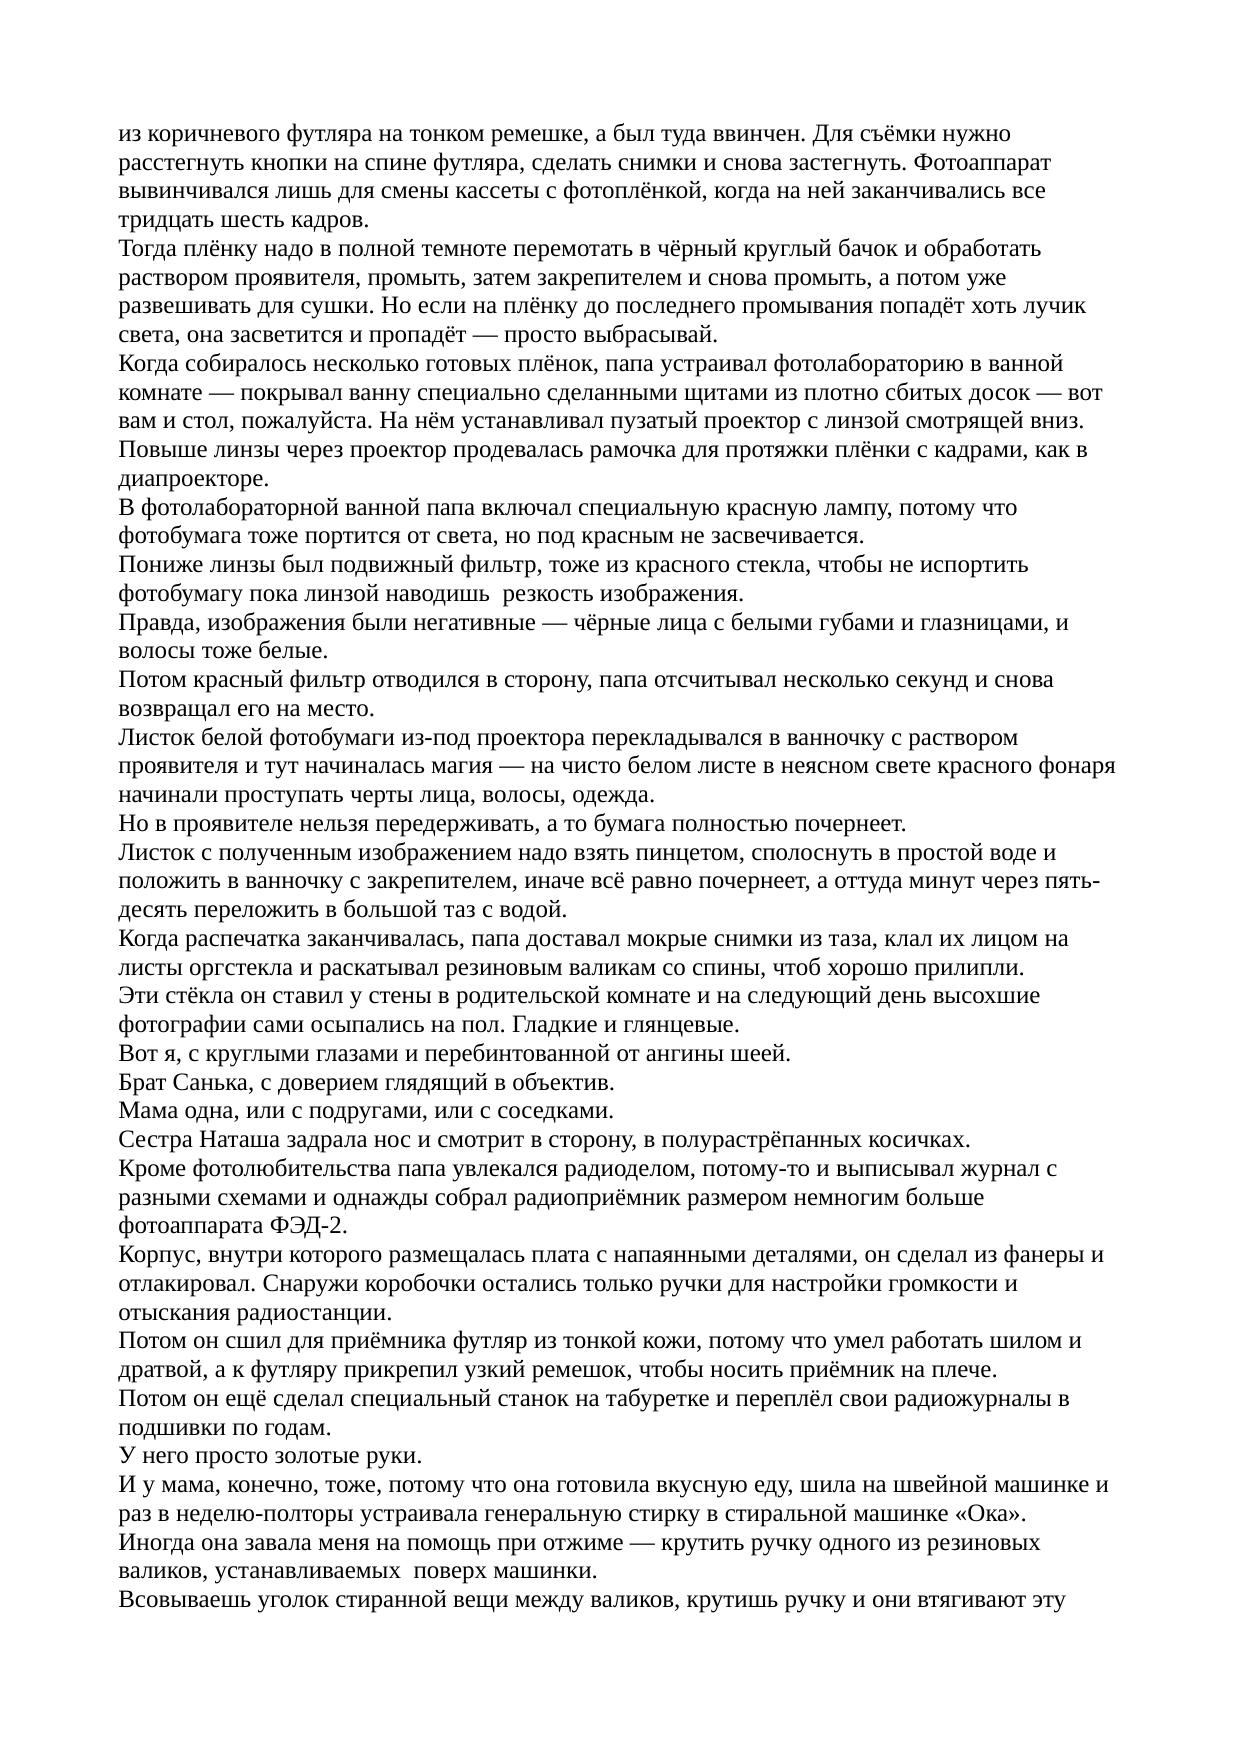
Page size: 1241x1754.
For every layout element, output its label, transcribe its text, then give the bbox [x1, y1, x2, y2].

text Тогда плёнку надо в полной темноте перемотать в чёрный круглый бачок и обработать раствором проявителя, промыть, затем закрепителем и снова промыть, а потом уже развешивать для сушки. Но если на плёнку до последнего промывания попадёт хоть лучик света, она засветится и пропадёт — просто выбрасывай. [118, 233, 1122, 348]
text Листок с полученным изображением надо взять пинцетом, сполоснуть в простой воде и положить в ванночку с закрепителем, иначе всё равно почернеет, а оттуда минут через пять-десять переложить в большой таз с водой. [118, 837, 1122, 923]
text Потом он сшил для приёмника футляр из тонкой кожи, потому что умел работать шилом и дратвой, а к футляру прикрепил узкий ремешок, чтобы носить приёмник на плече. [118, 1326, 1122, 1383]
text Сестра Наташа задрала нос и смотрит в сторону, в полурастрёпанных косичках. [118, 1124, 1122, 1153]
text Потом он ещё сделал специальный станок на табуретке и переплёл свои радиожурналы в подшивки по годам. [118, 1383, 1122, 1441]
text Когда распечатка заканчивалась, папа доставал мокрые снимки из таза, клал их лицом на листы оргстекла и раскатывал резиновым валикам со спины, чтоб хорошо прилипли. [118, 923, 1122, 981]
text Правда, изображения были негативные — чёрные лица с белыми губами и глазницами, и волосы тоже белые. [118, 607, 1122, 664]
text Вот я, с круглыми глазами и перебинтованной от ангины шеей. [118, 1038, 1122, 1067]
text Пониже линзы был подвижный фильтр, тоже из красного стекла, чтобы не испортить фотобумагу пока линзой наводишь резкость изображения. [118, 549, 1122, 607]
text Иногда она завала меня на помощь при отжиме — крутить ручку одного из резиновых валиков, устанавливаемых поверх машинки. [118, 1527, 1122, 1584]
text Корпус, внутри которого размещалась плата с напаянными деталями, он сделал из фанеры и отлакировал. Снаружи коробочки остались только ручки для настройки громкости и отыскания радиостанции. [118, 1239, 1122, 1326]
text Эти стёкла он ставил у стены в родительской комнате и на следующий день высохшие фотографии сами осыпались на пол. Гладкие и глянцевые. [118, 981, 1122, 1038]
text Мама одна, или с подругами, или с соседками. [118, 1096, 1122, 1124]
text Но в проявителе нельзя передерживать, а то бумага полностью почернеет. [118, 808, 1122, 837]
text Повыше линзы через проектор продевалась рамочка для протяжки плёнки с кадрами, как в диапроекторе. [118, 434, 1122, 492]
text Когда собиралось несколько готовых плёнок, папа устраивал фотолабораторию в ванной комнате — покрывал ванну специально сделанными щитами из плотно сбитых досок — вот вам и стол, пожалуйста. На нём устанавливал пузатый проектор с линзой смотрящей вниз. [118, 348, 1122, 434]
text И у мама, конечно, тоже, потому что она готовила вкусную еду, шила на швейной машинке и раз в неделю-полторы устраивала генеральную стирку в стиральной машинке «Ока». [118, 1469, 1122, 1527]
text В фотолабораторной ванной папа включал специальную красную лампу, потому что фотобумага тоже портится от света, но под красным не засвечивается. [118, 492, 1122, 549]
text Кроме фотолюбительства папа увлекался радиоделом, потому-то и выписывал журнал с разными схемами и однажды собрал радиоприёмник размером немногим больше фотоаппарата ФЭД-2. [118, 1153, 1122, 1239]
text Потом красный фильтр отводился в сторону, папа отсчитывал несколько секунд и снова возвращал его на место. [118, 664, 1122, 722]
text Брат Санька, с доверием глядящий в объектив. [118, 1067, 1122, 1096]
text У него просто золотые руки. [118, 1441, 1122, 1469]
text из коричневого футляра на тонком ремешке, а был туда ввинчен. Для съёмки нужно расстегнуть кнопки на спине футляра, сделать снимки и снова застегнуть. Фотоаппарат вывинчивался лишь для смены кассеты с фотоплёнкой, когда на ней заканчивались все тридцать шесть кадров. [118, 118, 1122, 233]
text Всовываешь уголок стиранной вещи между валиков, крутишь ручку и они втягивают эту [118, 1584, 1122, 1613]
text Листок белой фотобумаги из-под проектора перекладывался в ванночку с раствором проявителя и тут начиналась магия — на чисто белом листе в неясном свете красного фонаря начинали проступать черты лица, волосы, одежда. [118, 722, 1122, 808]
